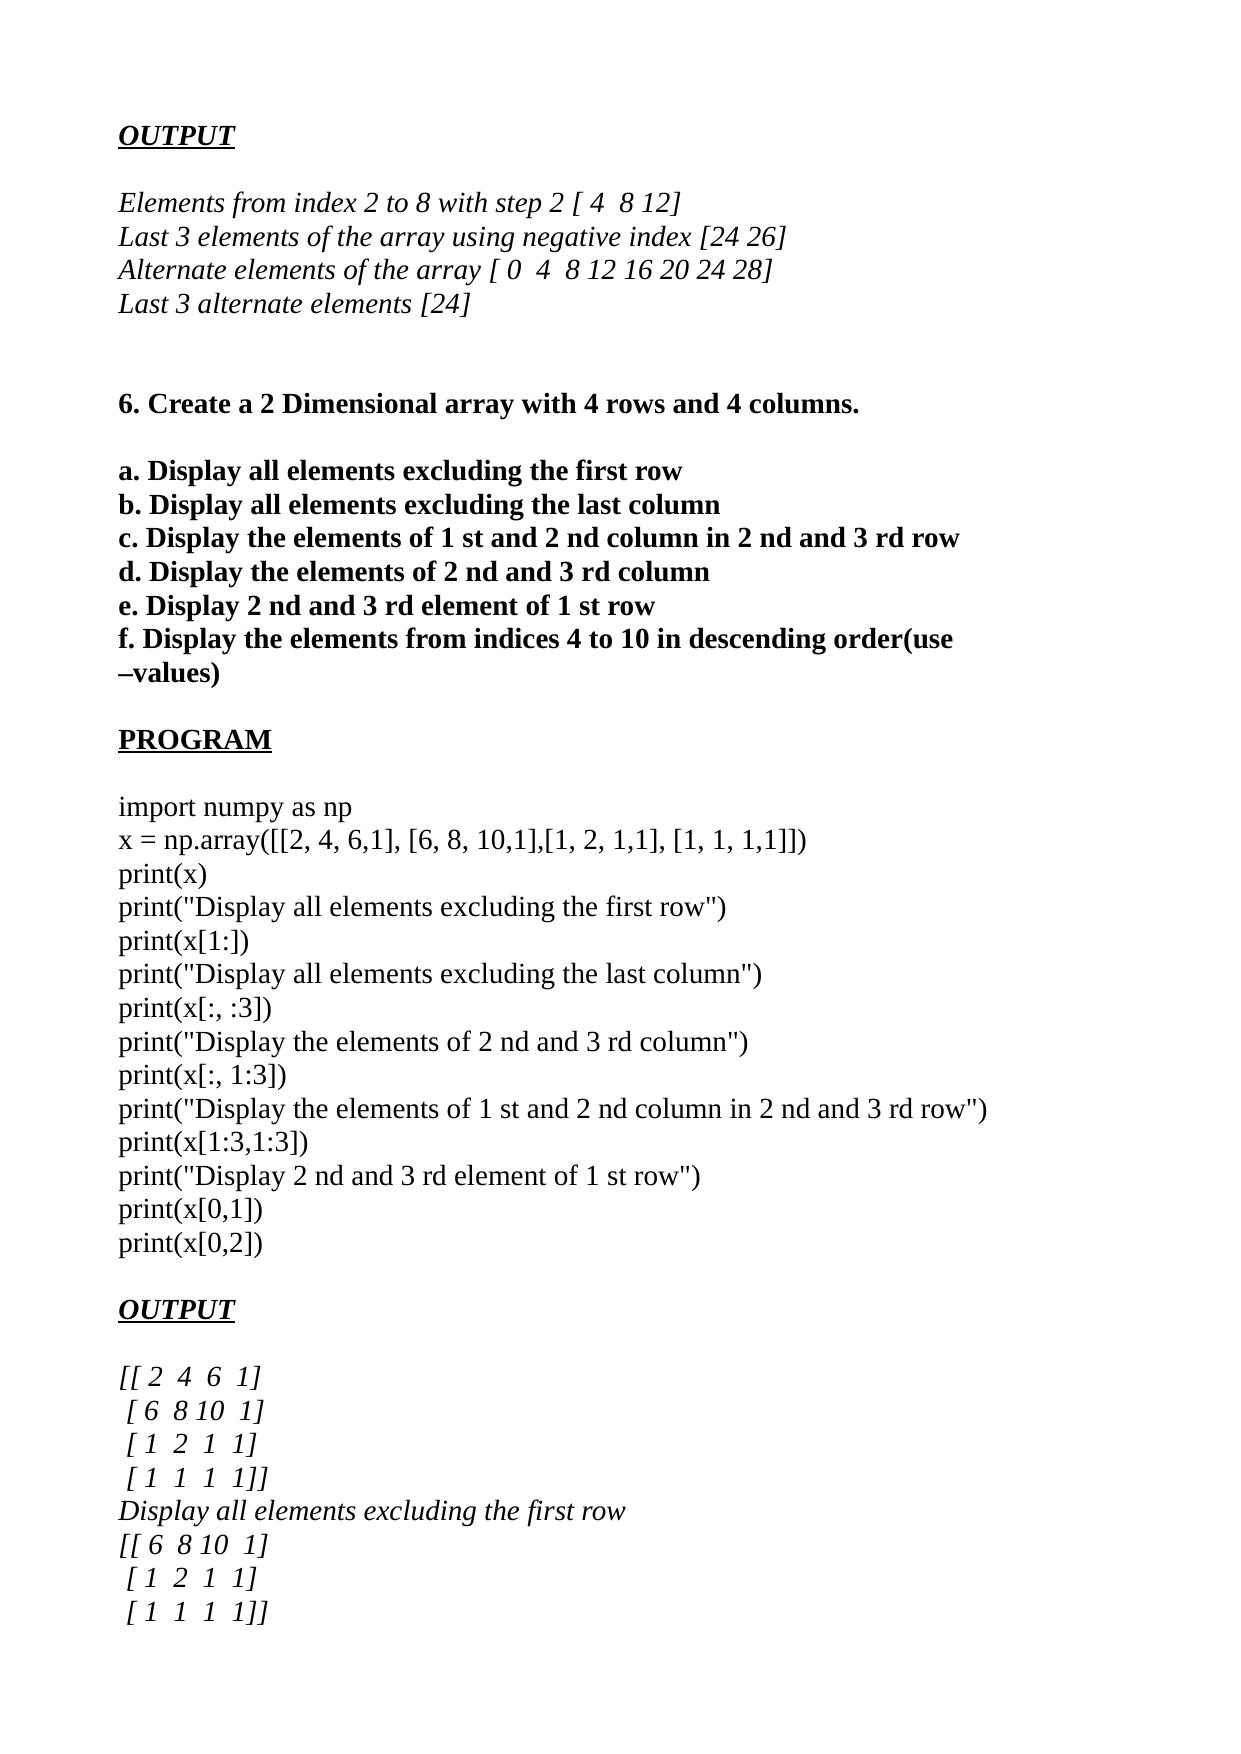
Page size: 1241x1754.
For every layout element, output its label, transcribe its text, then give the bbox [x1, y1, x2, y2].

text [[ 6 8 10 1] [118, 1527, 1122, 1560]
text OUTPUT [118, 1292, 1122, 1326]
text PROGRAM [118, 722, 1122, 755]
text print("Display all elements excluding the last column") [118, 957, 1122, 990]
text –values) [118, 655, 1122, 688]
text import numpy as np [118, 789, 1122, 822]
text print(x[1:3,1:3]) [118, 1124, 1122, 1158]
text print(x) [118, 856, 1122, 889]
text a. Display all elements excluding the first row [118, 453, 1122, 487]
text OUTPUT [118, 118, 1122, 152]
text Alternate elements of the array [ 0 4 8 12 16 20 24 28] [118, 252, 1122, 286]
text x = np.array([[2, 4, 6,1], [6, 8, 10,1],[1, 2, 1,1], [1, 1, 1,1]]) [118, 822, 1122, 856]
text Last 3 alternate elements [24] [118, 286, 1122, 319]
text print("Display 2 nd and 3 rd element of 1 st row") [118, 1158, 1122, 1191]
text [ 6 8 10 1] [118, 1393, 1122, 1426]
text e. Display 2 nd and 3 rd element of 1 st row [118, 588, 1122, 621]
text print("Display all elements excluding the first row") [118, 889, 1122, 923]
text [[ 2 4 6 1] [118, 1359, 1122, 1393]
text print(x[0,1]) [118, 1191, 1122, 1225]
text c. Display the elements of 1 st and 2 nd column in 2 nd and 3 rd row [118, 521, 1122, 554]
text Display all elements excluding the first row [118, 1493, 1122, 1527]
text print("Display the elements of 2 nd and 3 rd column") [118, 1024, 1122, 1057]
text print(x[:, 1:3]) [118, 1057, 1122, 1091]
text f. Display the elements from indices 4 to 10 in descending order(use [118, 621, 1122, 655]
text d. Display the elements of 2 nd and 3 rd column [118, 554, 1122, 588]
text print(x[:, :3]) [118, 990, 1122, 1024]
text print(x[0,2]) [118, 1225, 1122, 1258]
text Last 3 elements of the array using negative index [24 26] [118, 219, 1122, 252]
text [ 1 1 1 1]] [118, 1594, 1122, 1627]
text [ 1 1 1 1]] [118, 1460, 1122, 1493]
text print("Display the elements of 1 st and 2 nd column in 2 nd and 3 rd row") [118, 1091, 1122, 1124]
text [ 1 2 1 1] [118, 1426, 1122, 1460]
text b. Display all elements excluding the last column [118, 487, 1122, 521]
text Elements from index 2 to 8 with step 2 [ 4 8 12] [118, 185, 1122, 219]
text [ 1 2 1 1] [118, 1560, 1122, 1594]
text 6. Create a 2 Dimensional array with 4 rows and 4 columns. [118, 386, 1122, 420]
text print(x[1:]) [118, 923, 1122, 957]
